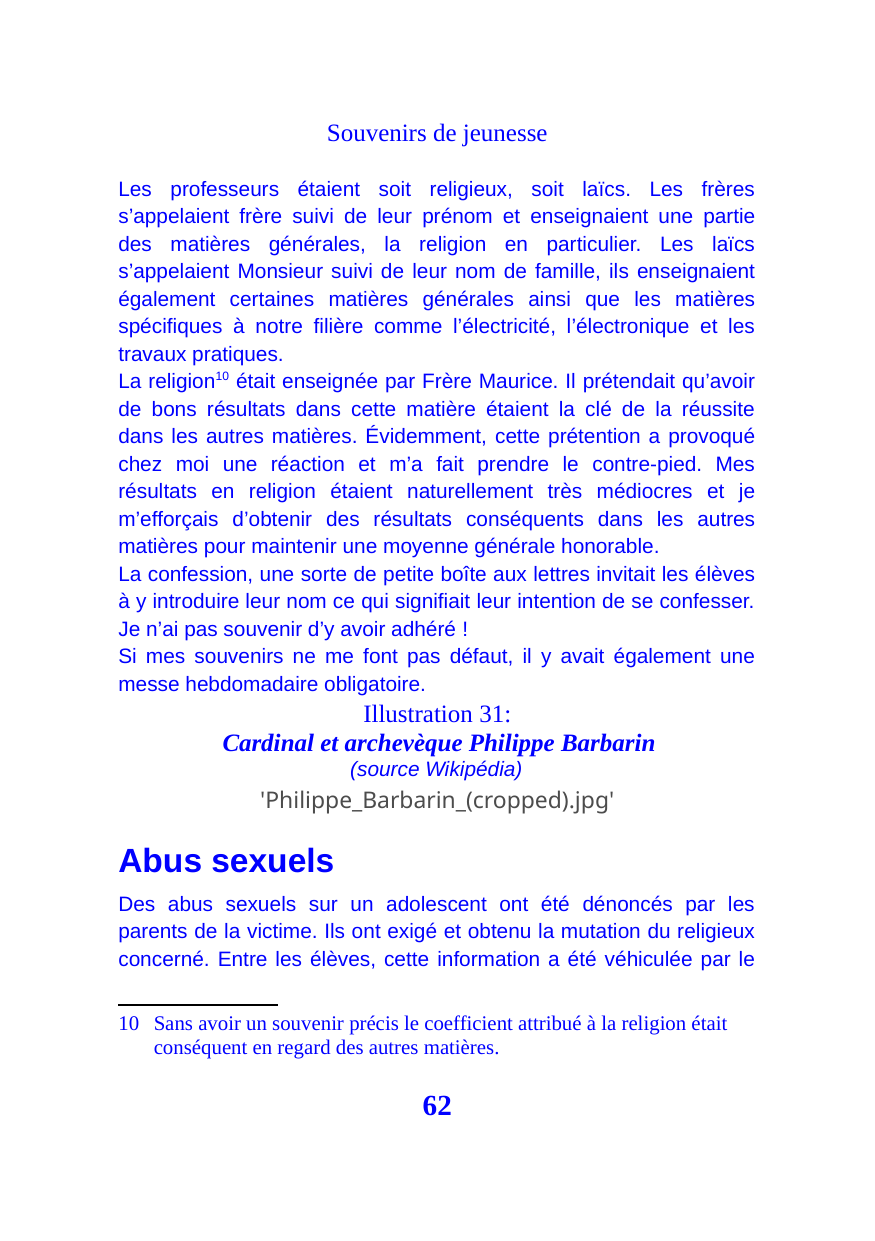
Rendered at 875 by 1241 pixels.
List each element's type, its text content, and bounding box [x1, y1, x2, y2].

text Illustration 31: [118, 699, 756, 728]
text 'Philippe_Barbarin_(cropped).jpg' [118, 784, 756, 815]
text Si mes souvenirs ne me font pas défaut, il y avait également une messe hebdomadaire obligatoire. [118, 644, 756, 695]
text La confession, une sorte de petite boîte aux lettres invitait les élèves à y introduire leur nom ce qui signifiait leur intention de se confesser. Je n’ai pas souvenir d’y avoir adhéré ! [118, 561, 756, 640]
text (source Wikipédia) [118, 756, 756, 780]
text Sans avoir un souvenir précis le coefficient attribué à la religion était conséquent en regard des autres matières. [118, 1011, 756, 1059]
text Les professeurs étaient soit religieux, soit laïcs. Les frères s’appelaient frère suivi de leur prénom et enseignaient une partie des matières générales, la religion en particulier. Les laïcs s’appelaient Monsieur suivi de leur nom de famille, ils enseignaient également certaines matières générales ainsi que les matières spécifiques à notre filière comme l’électricité, l’électronique et les travaux pratiques. [118, 176, 756, 365]
text Des abus sexuels sur un adolescent ont été dénoncés par les parents de la victime. Ils ont exigé et obtenu la mutation du religieux concerné. Entre les élèves, cette information a été véhiculée par le [118, 892, 756, 971]
text Cardinal et archevèque Philippe Barbarin [118, 728, 756, 756]
subtitle Abus sexuels [118, 841, 756, 879]
text La religion était enseignée par Frère Maurice. Il prétendait qu’avoir de bons résultats dans cette matière étaient la clé de la réussite dans les autres matières. Évidemment, cette prétention a provoqué chez moi une réaction et m’a fait prendre le contre-pied. Mes résultats en religion étaient naturellement très médiocres et je m’efforçais d’obtenir des résultats conséquents dans les autres matières pour maintenir une moyenne générale honorable. [118, 369, 756, 558]
